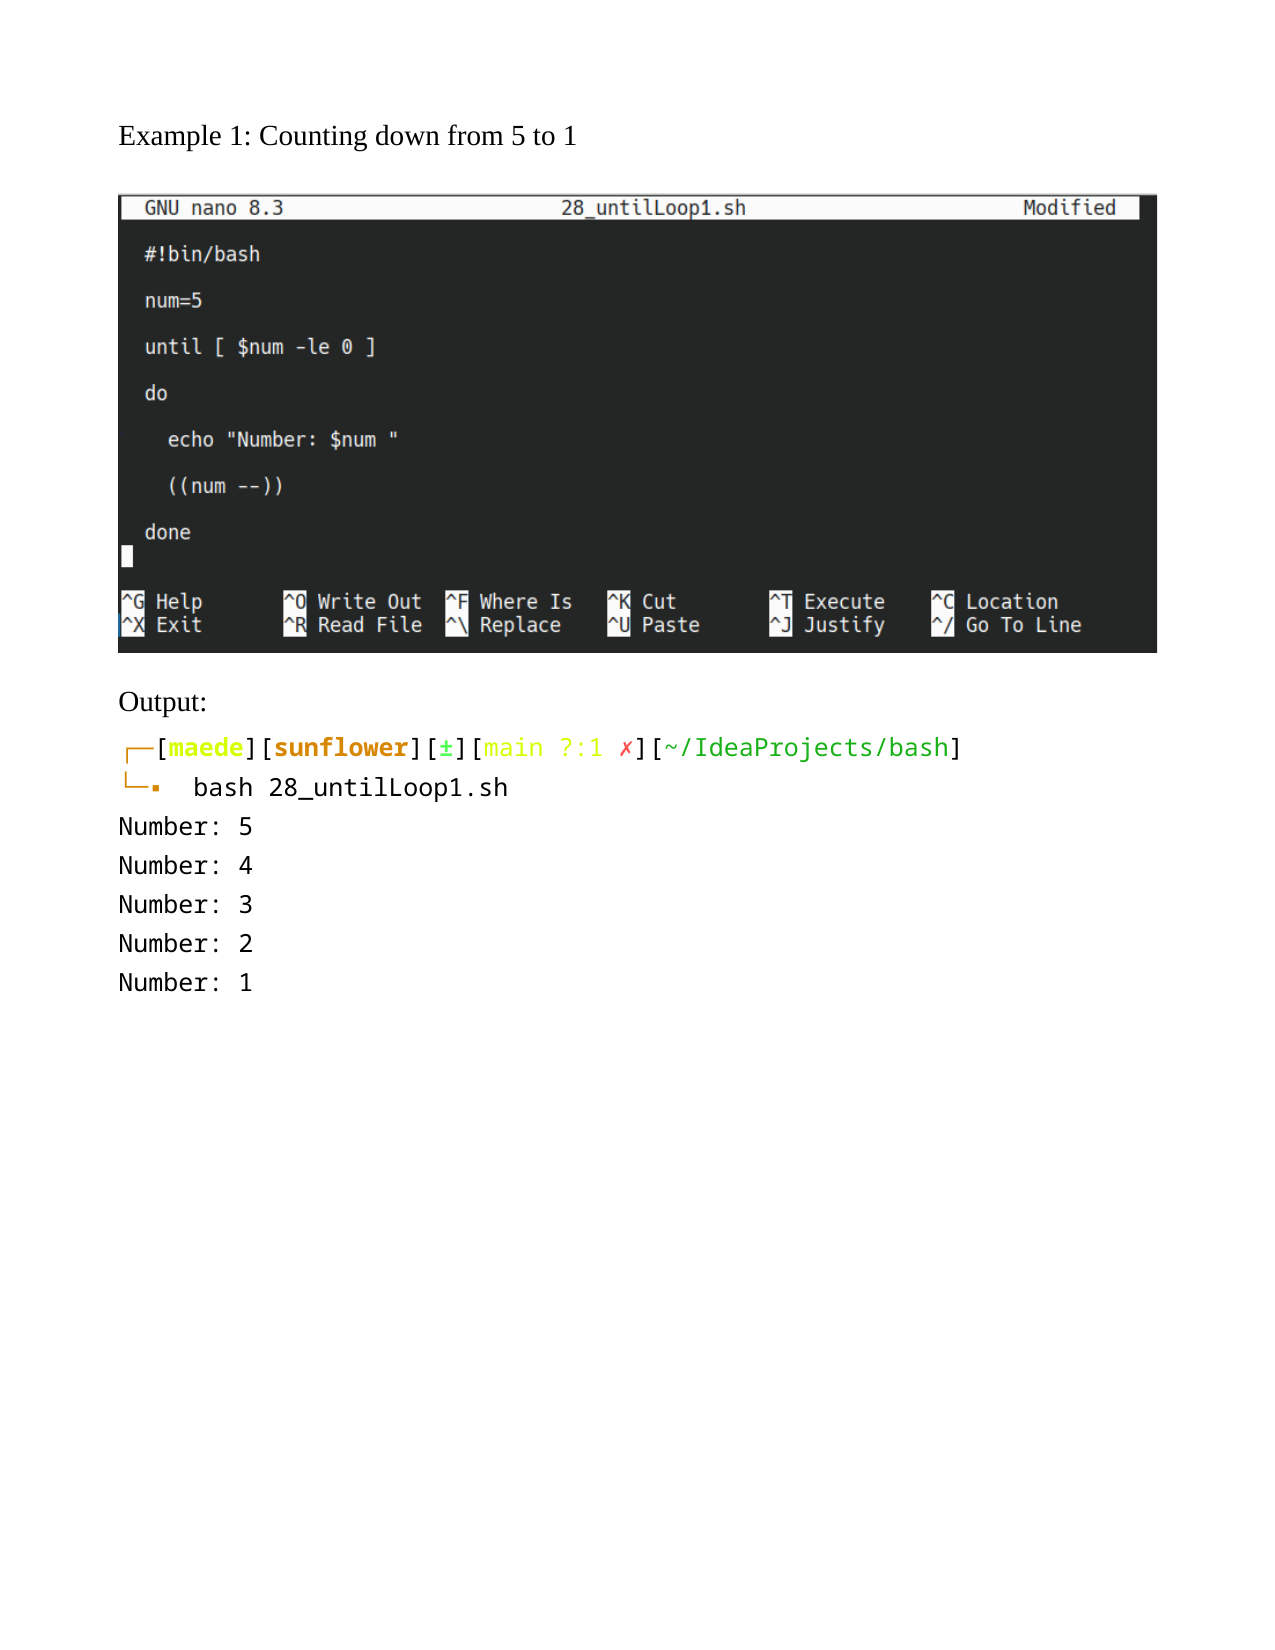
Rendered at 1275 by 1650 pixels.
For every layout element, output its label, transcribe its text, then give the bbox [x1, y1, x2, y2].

subtitle Example 1: Counting down from 5 to 1 [118, 118, 1157, 152]
picture [118, 193, 1158, 653]
text ┌─[maede][sunflower][±][main ?:1 ✗][~/IdeaProjects/bash] └─▪ bash 28_untilLoop1.sh Number: 5 Number: 4 Number: 3 Number: 2 Number: 1 [118, 730, 1157, 1071]
subtitle Output: [118, 653, 1157, 717]
